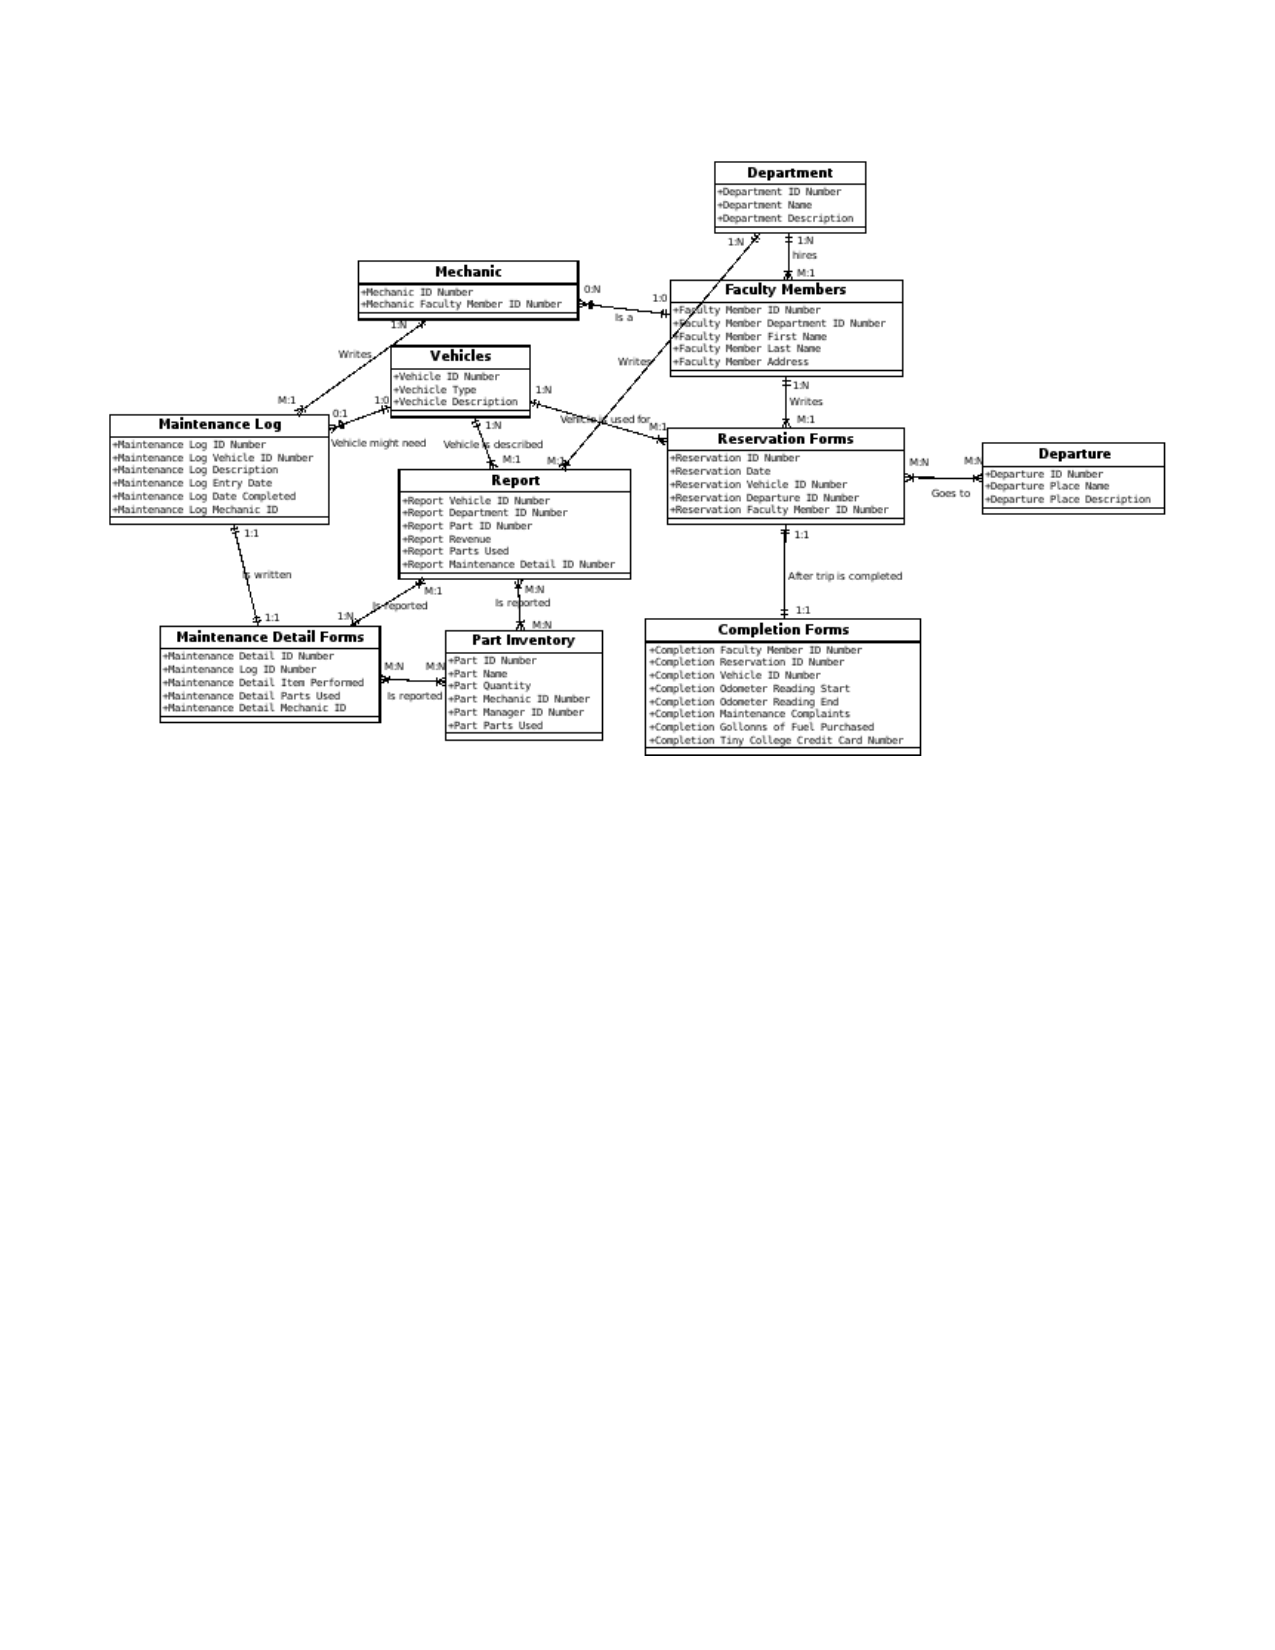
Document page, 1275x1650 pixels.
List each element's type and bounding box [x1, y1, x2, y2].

picture [108, 160, 1167, 756]
